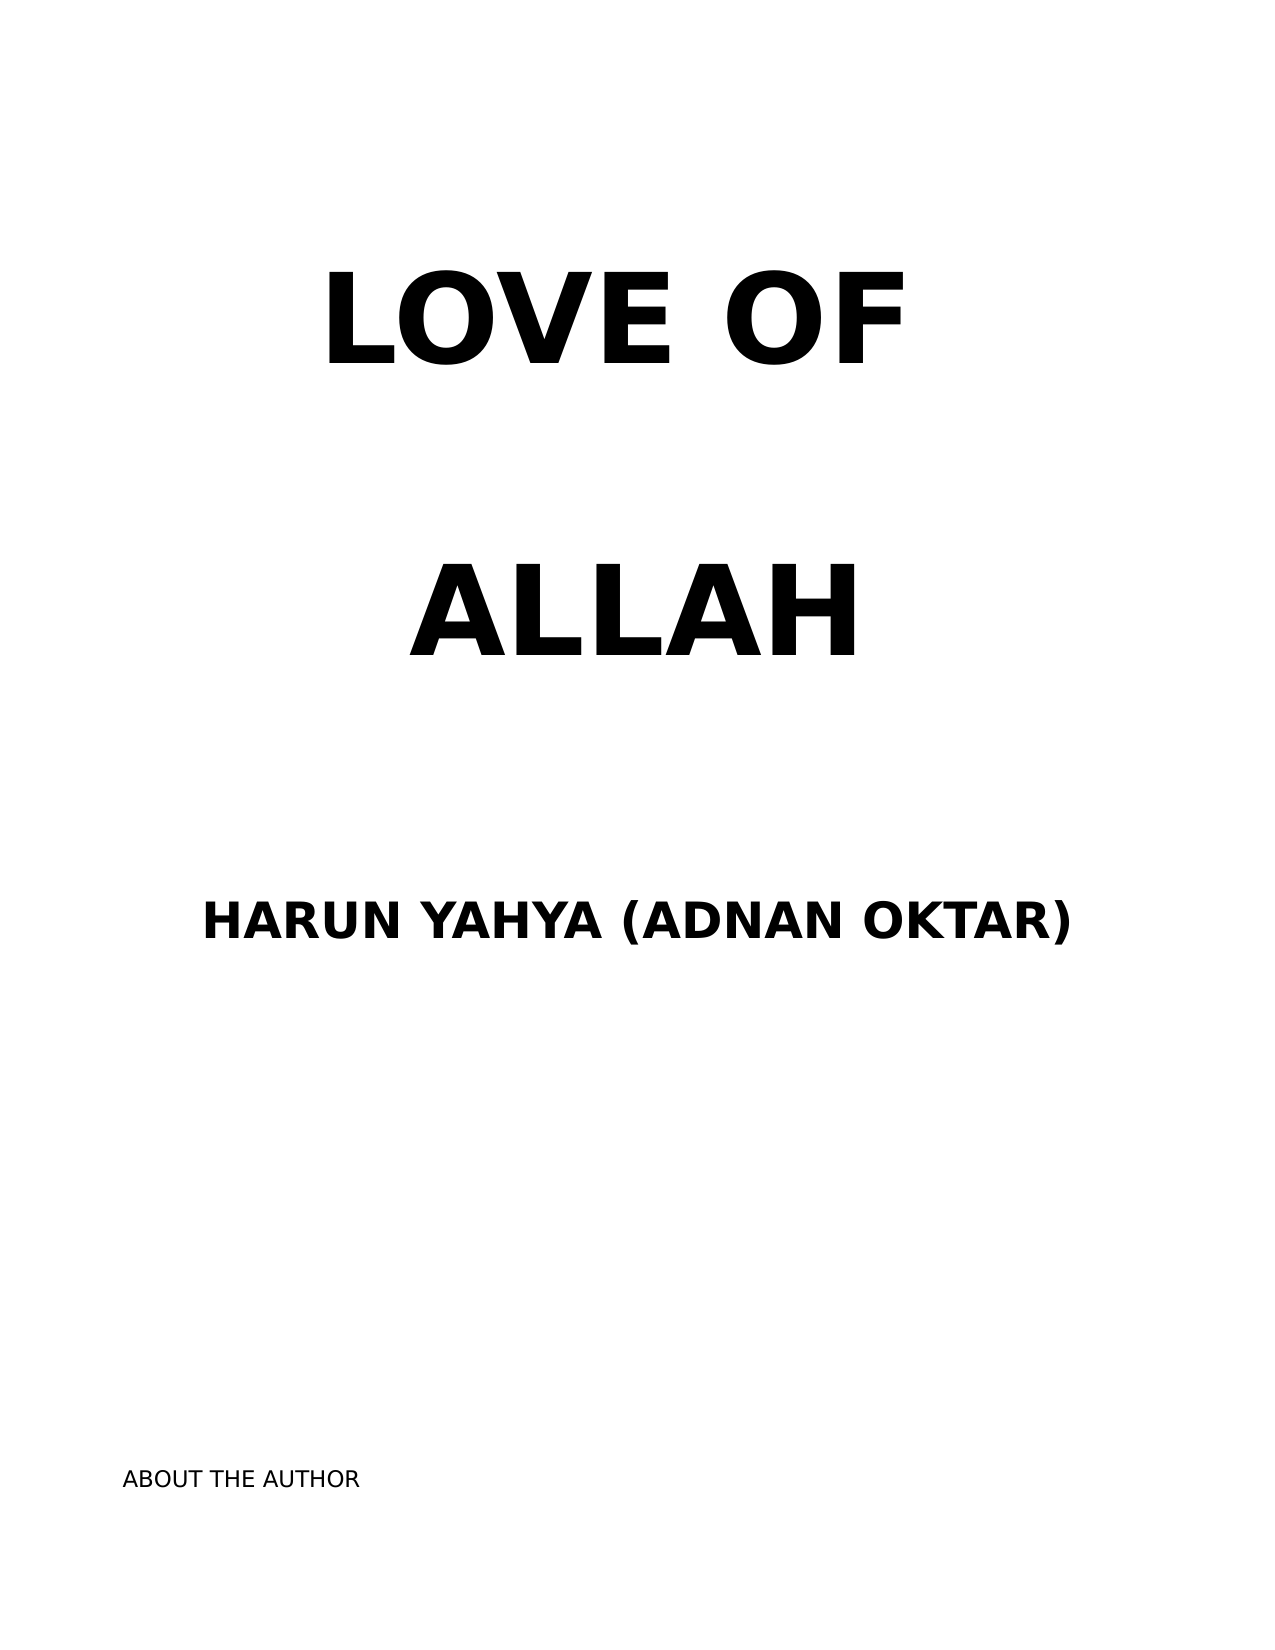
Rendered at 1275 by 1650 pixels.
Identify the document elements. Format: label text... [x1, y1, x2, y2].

subtitle HARUN YAHYA (ADNAN OKTAR) [75, 892, 1200, 951]
text ABOUT THE AUTHOR [75, 1459, 1200, 1494]
subtitle LOVE OF ALLAH [75, 248, 1200, 684]
